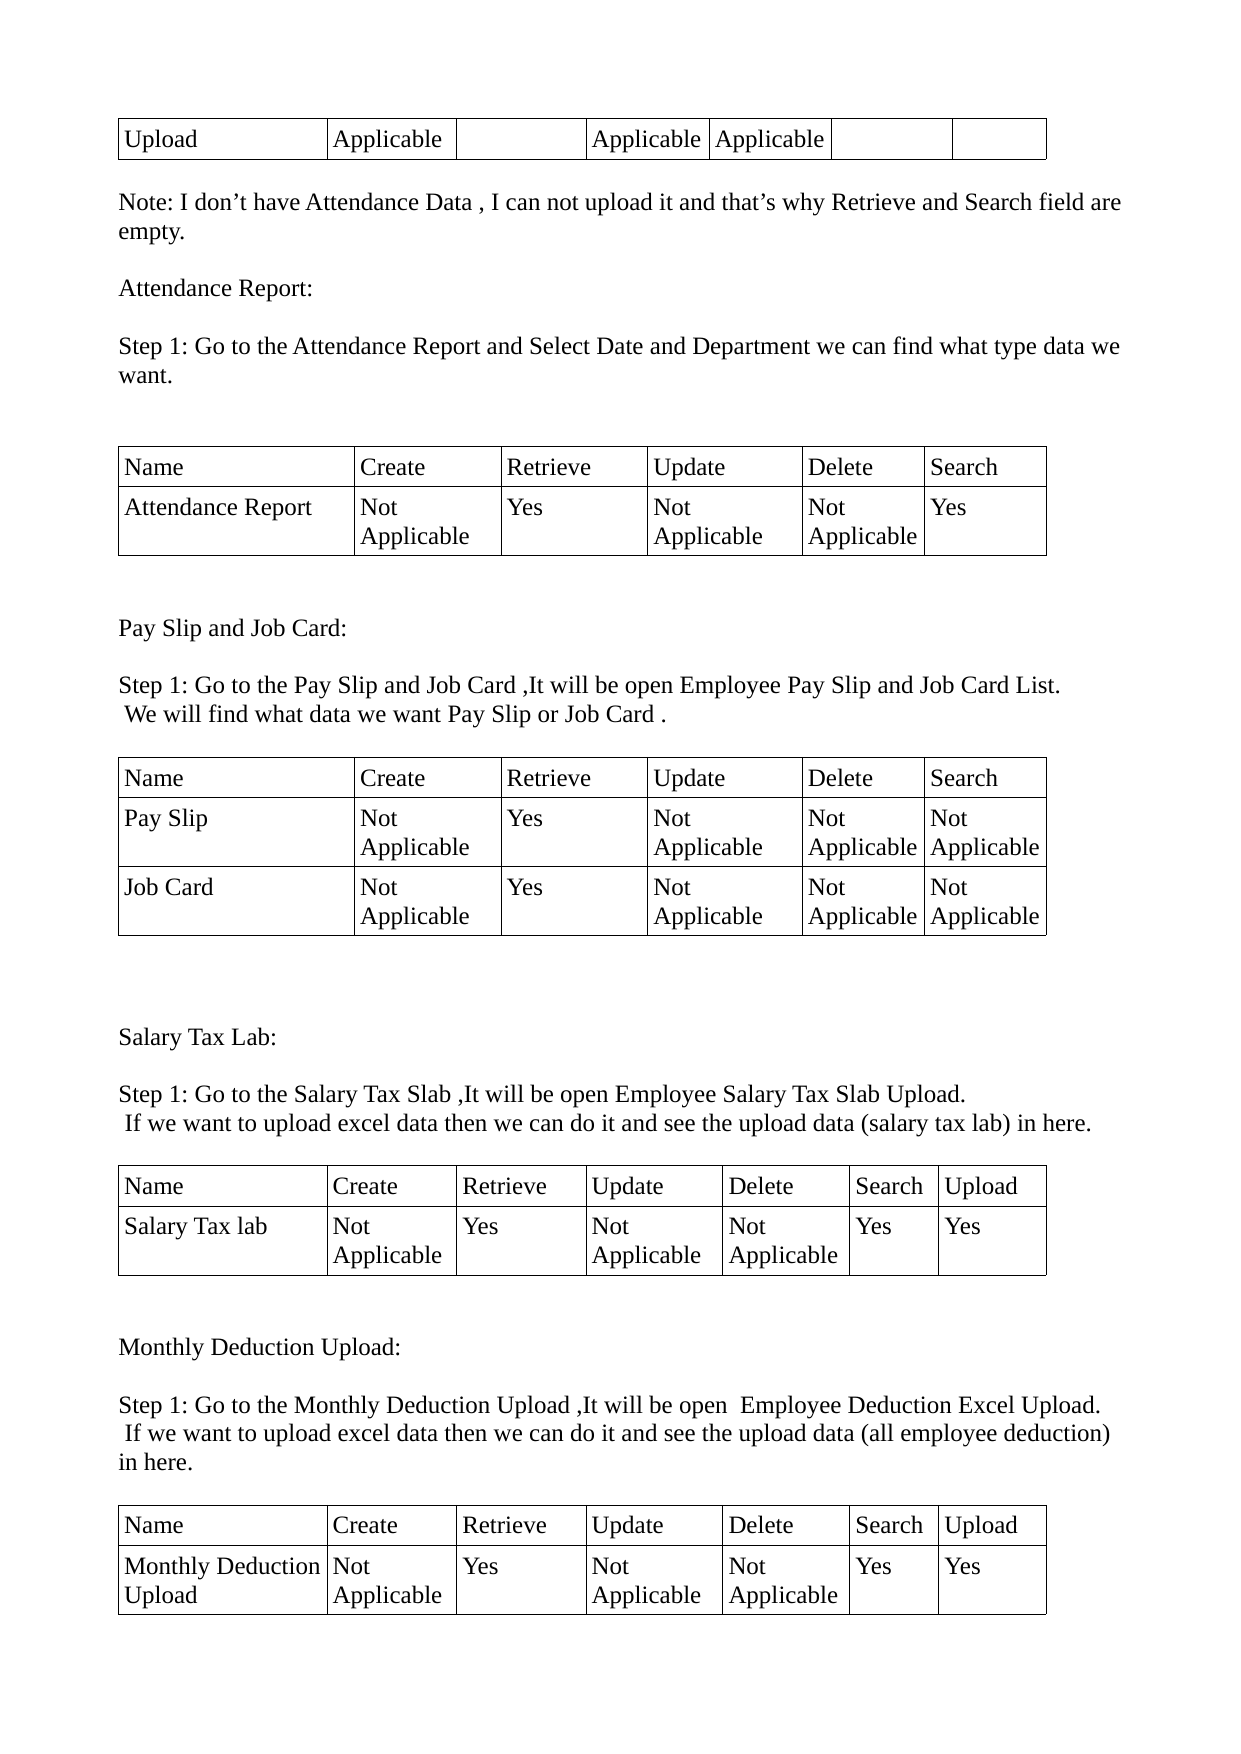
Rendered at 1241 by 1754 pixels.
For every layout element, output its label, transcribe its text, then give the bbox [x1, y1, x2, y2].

text Step 1: Go to the Salary Tax Slab ,It will be open Employee Salary Tax Slab Upload. [118, 1079, 1122, 1108]
table_cell Yes [925, 487, 1046, 555]
table_header Delete [803, 447, 924, 486]
text If we want to upload excel data then we can do it and see the upload data (all employee deduction) in here. [118, 1418, 1122, 1476]
table_header Retrieve [457, 1506, 586, 1545]
table_cell Not Applicable [925, 867, 1046, 935]
table_cell Not Applicable [355, 487, 501, 555]
table_cell Not Applicable [328, 1546, 456, 1614]
table_cell Not Applicable [803, 867, 924, 935]
table_cell [457, 119, 586, 158]
table_cell Yes [502, 798, 647, 866]
table_cell [953, 119, 1046, 158]
text We will find what data we want Pay Slip or Job Card . [118, 699, 1122, 728]
text Monthly Deduction Upload: [118, 1332, 1122, 1361]
table_header Upload [939, 1506, 1046, 1545]
table_cell Yes [939, 1546, 1046, 1614]
table_cell Yes [457, 1207, 586, 1275]
table_header Name [119, 758, 354, 797]
table_cell Not Applicable [328, 1207, 456, 1275]
table_header Retrieve [502, 758, 647, 797]
text Step 1: Go to the Attendance Report and Select Date and Department we can find what type data we want. [118, 331, 1122, 388]
table_cell Not Applicable [355, 867, 501, 935]
table_cell [832, 119, 952, 158]
table_header Update [648, 758, 802, 797]
table_cell Not Applicable [723, 1207, 849, 1275]
table_cell Attendance Report [119, 487, 354, 555]
table_cell Applicable [587, 119, 709, 158]
table_cell Not Applicable [803, 798, 924, 866]
table_cell Job Card [119, 867, 354, 935]
table_cell Not Applicable [587, 1207, 722, 1275]
text If we want to upload excel data then we can do it and see the upload data (salary tax lab) in here. [118, 1108, 1122, 1137]
table_cell Not Applicable [648, 798, 802, 866]
table_header Search [925, 758, 1046, 797]
table_cell Yes [939, 1207, 1046, 1275]
table_cell Pay Slip [119, 798, 354, 866]
table_header Update [587, 1506, 722, 1545]
table_cell Not Applicable [925, 798, 1046, 866]
table_header Create [328, 1166, 456, 1206]
table_header Retrieve [457, 1166, 586, 1206]
text Attendance Report: [118, 273, 1122, 302]
table_header Search [850, 1166, 938, 1206]
table_cell Yes [457, 1546, 586, 1614]
text Salary Tax Lab: [118, 1022, 1122, 1050]
table_header Delete [803, 758, 924, 797]
table_header Update [648, 447, 802, 486]
table_header Name [119, 1166, 327, 1206]
table_cell Not Applicable [723, 1546, 849, 1614]
table_cell Salary Tax lab [119, 1207, 327, 1275]
table_cell Not Applicable [355, 798, 501, 866]
table_cell Not Applicable [587, 1546, 722, 1614]
table_header Upload [939, 1166, 1046, 1206]
table_header Update [587, 1166, 722, 1206]
table_cell Applicable [328, 119, 456, 158]
table_cell Yes [502, 867, 647, 935]
text Pay Slip and Job Card: [118, 613, 1122, 642]
table_cell Upload [119, 119, 327, 158]
table_header Name [119, 1506, 327, 1545]
table_header Name [119, 447, 354, 486]
table_header Delete [723, 1506, 849, 1545]
text Step 1: Go to the Pay Slip and Job Card ,It will be open Employee Pay Slip and Job Card List. [118, 671, 1122, 699]
table_cell Yes [850, 1546, 938, 1614]
table_header Search [850, 1506, 938, 1545]
table_header Delete [723, 1166, 849, 1206]
table_cell Applicable [710, 119, 831, 158]
table_cell Not Applicable [648, 487, 802, 555]
table_header Create [355, 447, 501, 486]
table_header Retrieve [502, 447, 647, 486]
table_cell Monthly Deduction Upload [119, 1546, 327, 1614]
table_cell Yes [502, 487, 647, 555]
table_cell Not Applicable [648, 867, 802, 935]
table_header Create [328, 1506, 456, 1545]
table_header Search [925, 447, 1046, 486]
text Note: I don’t have Attendance Data , I can not upload it and that’s why Retrieve and Search field are empty. [118, 187, 1122, 245]
table_header Create [355, 758, 501, 797]
text Step 1: Go to the Monthly Deduction Upload ,It will be open Employee Deduction Excel Upload. [118, 1390, 1122, 1418]
table_cell Yes [850, 1207, 938, 1275]
table_cell Not Applicable [803, 487, 924, 555]
